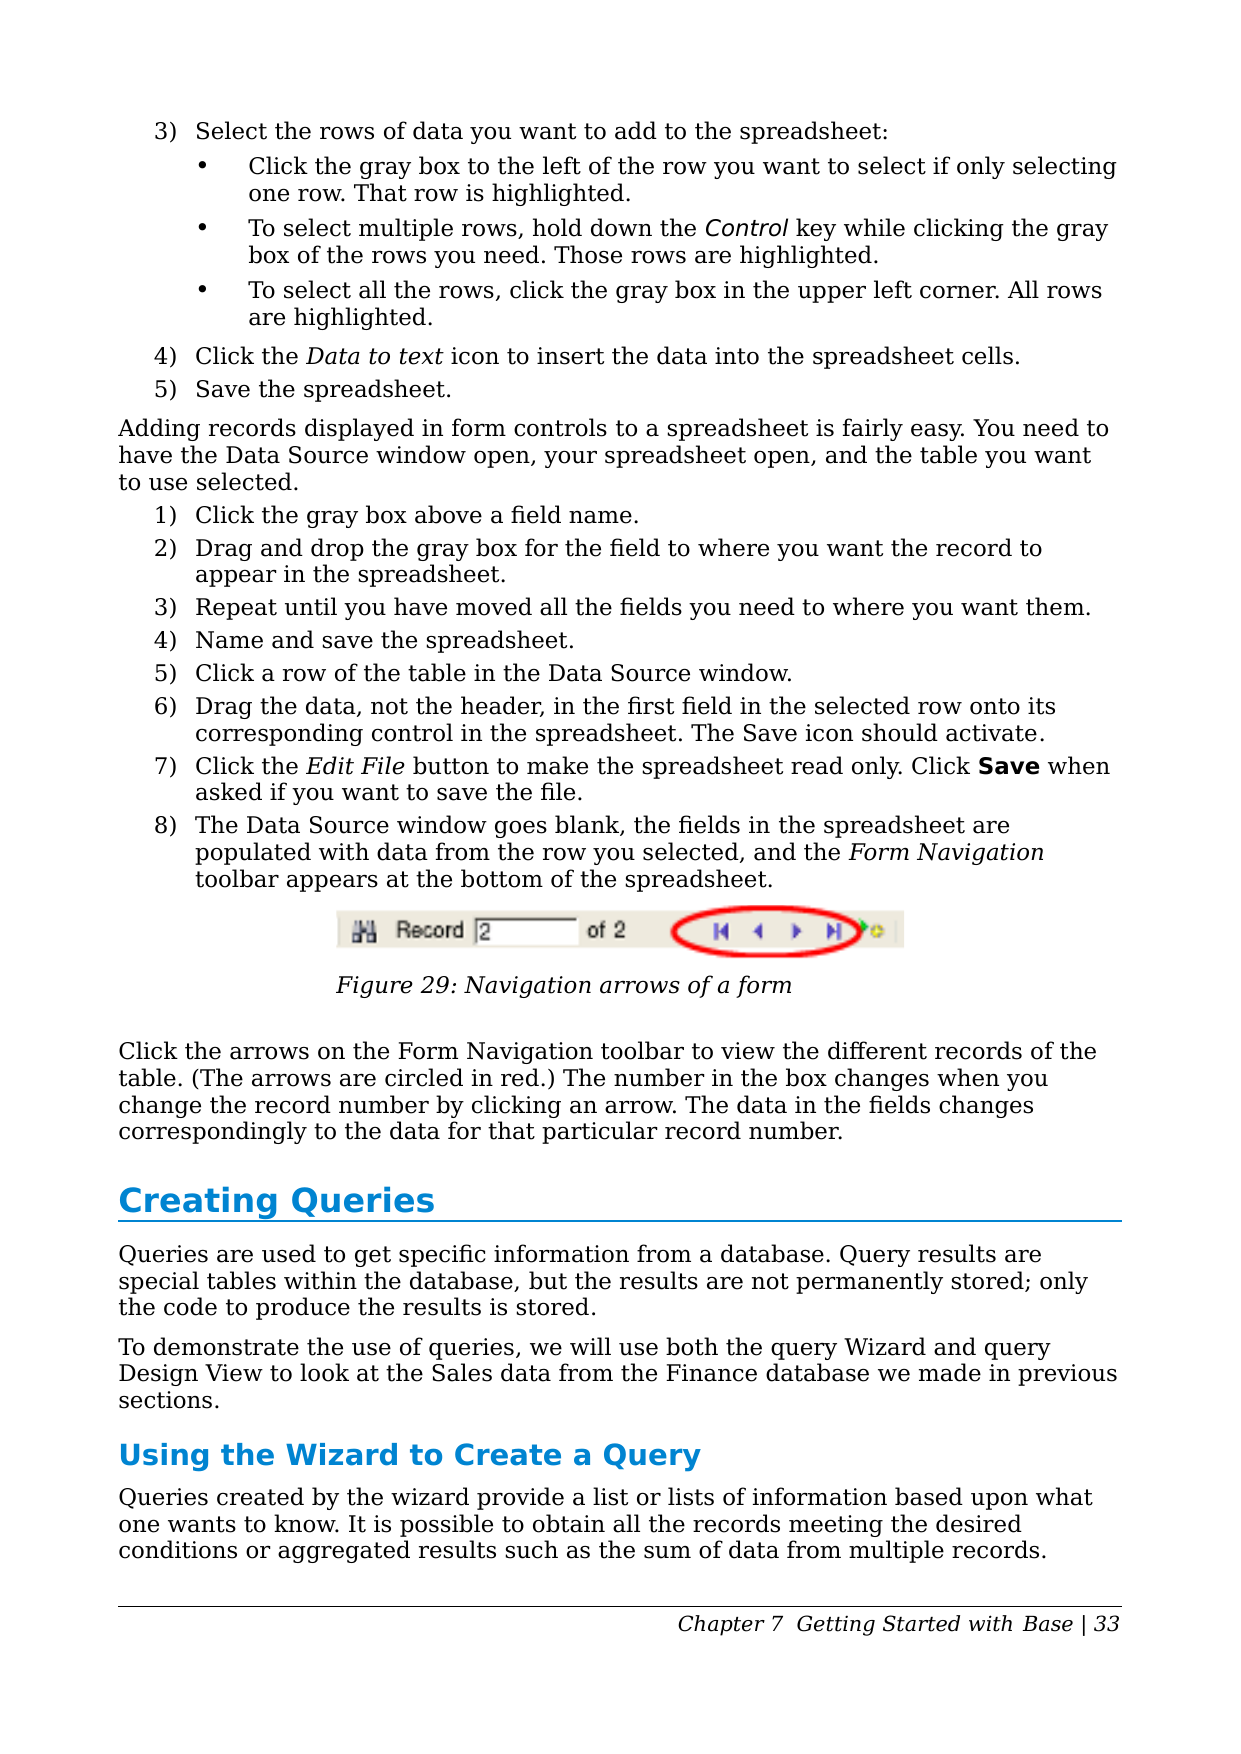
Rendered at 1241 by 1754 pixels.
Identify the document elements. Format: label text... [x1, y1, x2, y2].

list Repeat until you have moved all the fields you need to where you want them. [177, 594, 1122, 621]
list Drag the data, not the header, in the first field in the selected row onto its corresponding control in the spreadsheet. The Save icon should activate. [177, 693, 1122, 747]
list Click the gray box above a field name. [177, 502, 1122, 529]
text Click the arrows on the Form Navigation toolbar to view the different records of the table. (The arrows are circled in red.) The number in the box changes when you change the record number by clicking an arrow. The data in the fields changes correspondingly to the data for that particular record number. [118, 1038, 1122, 1145]
list Adding records displayed in form controls to a spreadsheet is fairly easy. You need to have the Data Source window open, your spreadsheet open, and the table you want to use selected. [118, 416, 1122, 496]
list To select multiple rows, hold down the Control key while clicking the gray box of the rows you need. Those rows are highlighted. [195, 213, 1122, 269]
subtitle Using the Wizard to Create a Query [118, 1438, 1122, 1472]
picture [336, 905, 905, 973]
list To select all the rows, click the gray box in the upper left corner. All rows are highlighted. [195, 275, 1122, 331]
subtitle Creating Queries [118, 1181, 1122, 1220]
list Save the spreadsheet. [177, 376, 1122, 403]
text Queries are used to get specific information from a database. Query results are special tables within the database, but the results are not permanently stored; only the code to produce the results is stored. [118, 1241, 1122, 1321]
list Select the rows of data you want to add to the spreadsheet: [177, 118, 1122, 145]
text Queries created by the wizard provide a list or lists of information based upon what one wants to know. It is possible to obtain all the records meeting the desired conditions or aggregated results such as the sum of data from multiple records. [118, 1484, 1122, 1564]
list Click the Data to text icon to insert the data into the spreadsheet cells. [177, 343, 1122, 370]
list Click a row of the table in the Data Source window. [177, 660, 1122, 687]
list Click the gray box to the left of the row you want to select if only selecting one row. That row is highlighted. [195, 151, 1122, 207]
list The Data Source window goes blank, the fields in the spreadsheet are populated with data from the row you selected, and the Form Navigation toolbar appears at the bottom of the spreadsheet. [177, 812, 1122, 892]
list Click the Edit File button to make the spreadsheet read only. Click Save when asked if you want to save the file. [177, 753, 1122, 806]
list Drag and drop the gray box for the field to where you want the record to appear in the spreadsheet. [177, 535, 1122, 588]
text To demonstrate the use of queries, we will use both the query Wizard and query Design View to look at the Sales data from the Finance database we made in previous sections. [118, 1334, 1122, 1414]
text Figure 29: Navigation arrows of a form [336, 973, 904, 999]
list Name and save the spreadsheet. [177, 627, 1122, 654]
